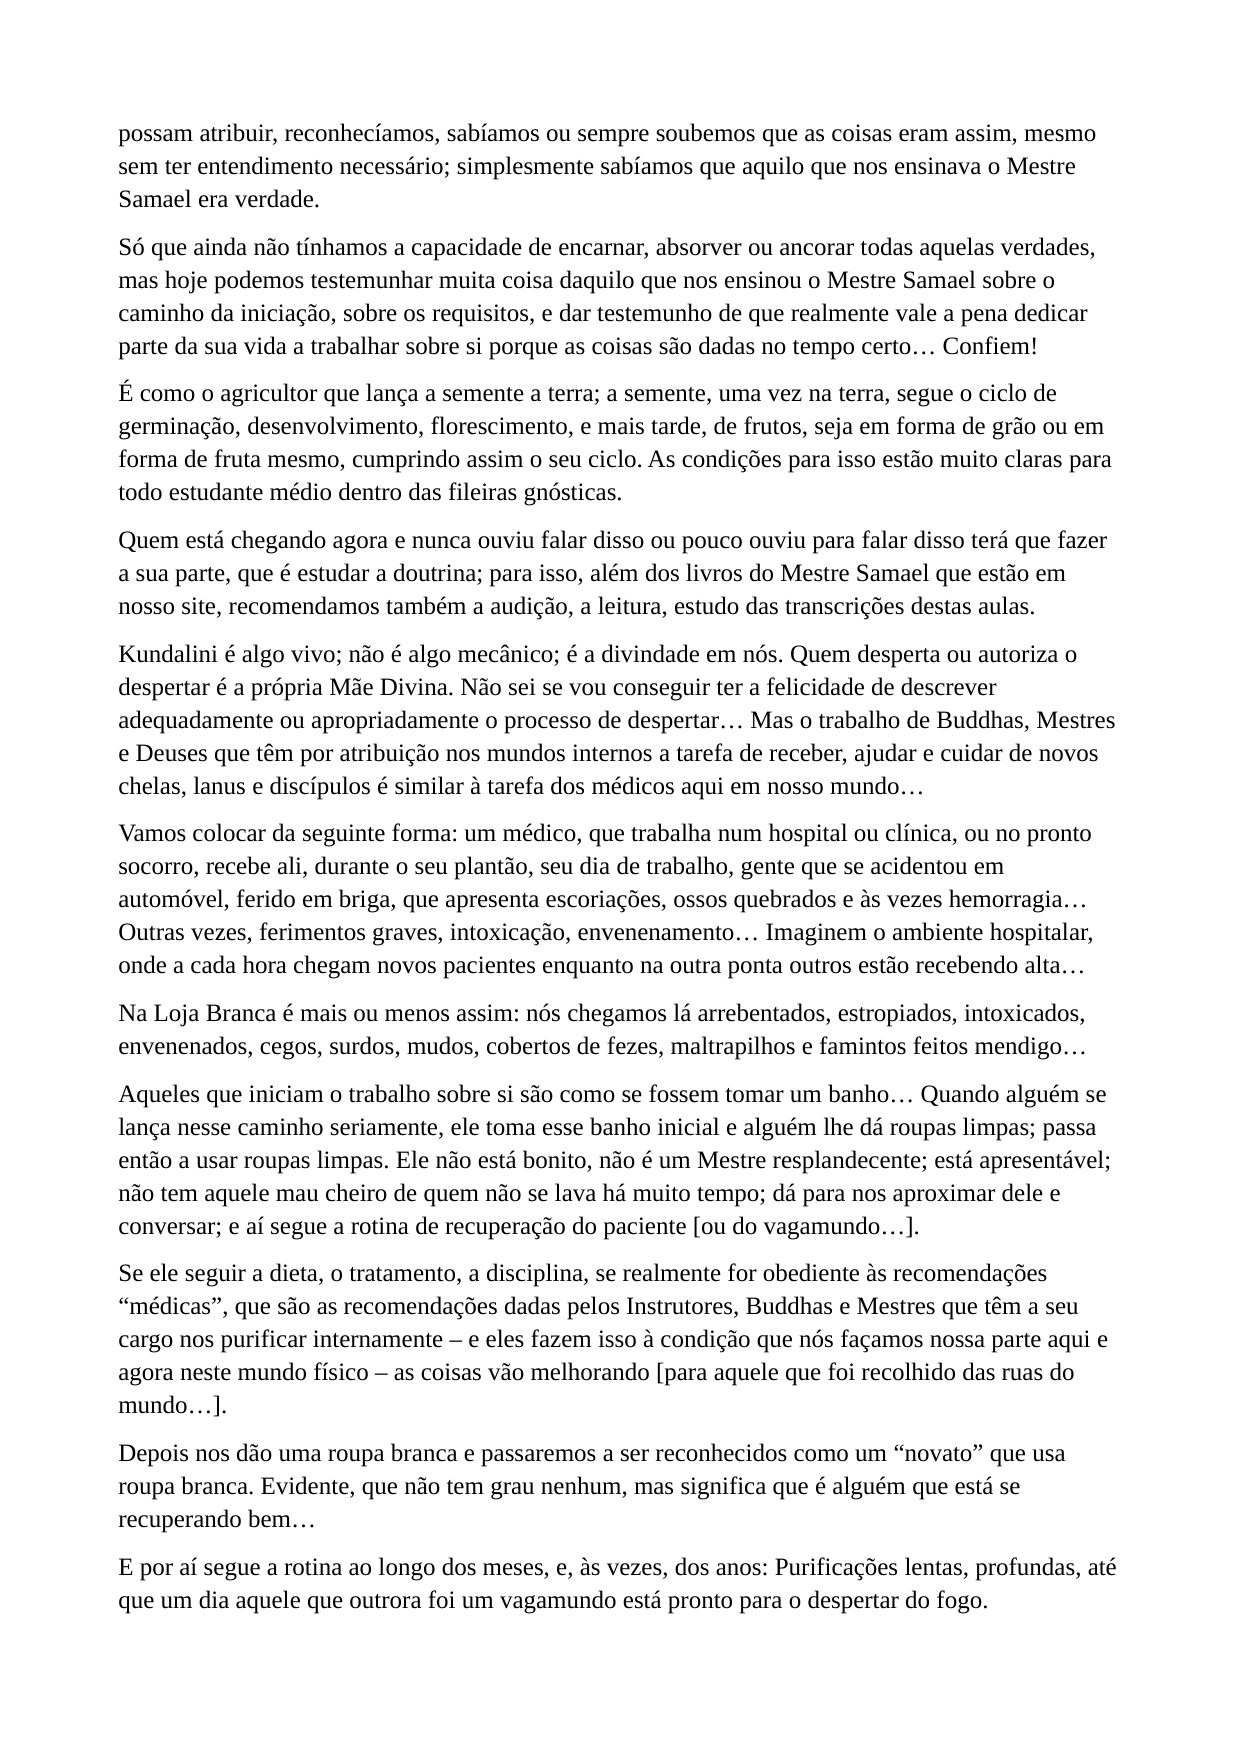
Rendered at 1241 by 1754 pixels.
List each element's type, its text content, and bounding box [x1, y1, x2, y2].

text Vamos colocar da seguinte forma: um médico, que trabalha num hospital ou clínica, ou no pronto socorro, recebe ali, durante o seu plantão, seu dia de trabalho, gente que se acidentou em automóvel, ferido em briga, que apresenta escoriações, ossos quebrados e às vezes hemorragia… Outras vezes, ferimentos graves, intoxicação, envenenamento… Imaginem o ambiente hospitalar, onde a cada hora chegam novos pacientes enquanto na outra ponta outros estão recebendo alta… [118, 818, 1122, 979]
text Só que ainda não tínhamos a capacidade de encarnar, absorver ou ancorar todas aquelas verdades, mas hoje podemos testemunhar muita coisa daquilo que nos ensinou o Mestre Samael sobre o caminho da iniciação, sobre os requisitos, e dar testemunho de que realmente vale a pena dedicar parte da sua vida a trabalhar sobre si porque as coisas são dadas no tempo certo… Confiem! [118, 232, 1122, 359]
text Depois nos dão uma roupa branca e passaremos a ser reconhecidos como um “novato” que usa roupa branca. Evidente, que não tem grau nenhum, mas significa que é alguém que está se recuperando bem… [118, 1438, 1122, 1533]
text possam atribuir, reconhecíamos, sabíamos ou sempre soubemos que as coisas eram assim, mesmo sem ter entendimento necessário; simplesmente sabíamos que aquilo que nos ensinava o Mestre Samael era verdade. [118, 118, 1122, 213]
text Aqueles que iniciam o trabalho sobre si são como se fossem tomar um banho… Quando alguém se lança nesse caminho seriamente, ele toma esse banho inicial e alguém lhe dá roupas limpas; passa então a usar roupas limpas. Ele não está bonito, não é um Mestre resplandecente; está apresentável; não tem aquele mau cheiro de quem não se lava há muito tempo; dá para nos aproximar dele e conversar; e aí segue a rotina de recuperação do paciente [ou do vagamundo…]. [118, 1079, 1122, 1239]
text E por aí segue a rotina ao longo dos meses, e, às vezes, dos anos: Purificações lentas, profundas, até que um dia aquele que outrora foi um vagamundo está pronto para o despertar do fogo. [118, 1552, 1122, 1613]
text Se ele seguir a dieta, o tratamento, a disciplina, se realmente for obediente às recomendações “médicas”, que são as recomendações dadas pelos Instrutores, Buddhas e Mestres que têm a seu cargo nos purificar internamente – e eles fazem isso à condição que nós façamos nossa parte aqui e agora neste mundo físico – as coisas vão melhorando [para aquele que foi recolhido das ruas do mundo…]. [118, 1258, 1122, 1419]
text Quem está chegando agora e nunca ouviu falar disso ou pouco ouviu para falar disso terá que fazer a sua parte, que é estudar a doutrina; para isso, além dos livros do Mestre Samael que estão em nosso site, recomendamos também a audição, a leitura, estudo das transcrições destas aulas. [118, 525, 1122, 620]
text Na Loja Branca é mais ou menos assim: nós chegamos lá arrebentados, estropiados, intoxicados, envenenados, cegos, surdos, mudos, cobertos de fezes, maltrapilhos e famintos feitos mendigo… [118, 998, 1122, 1060]
text Kundalini é algo vivo; não é algo mecânico; é a divindade em nós. Quem desperta ou autoriza o despertar é a própria Mãe Divina. Não sei se vou conseguir ter a felicidade de descrever adequadamente ou apropriadamente o processo de despertar… Mas o trabalho de Buddhas, Mestres e Deuses que têm por atribuição nos mundos internos a tarefa de receber, ajudar e cuidar de novos chelas, lanus e discípulos é similar à tarefa dos médicos aqui em nosso mundo… [118, 639, 1122, 799]
text É como o agricultor que lança a semente a terra; a semente, uma vez na terra, segue o ciclo de germinação, desenvolvimento, florescimento, e mais tarde, de frutos, seja em forma de grão ou em forma de fruta mesmo, cumprindo assim o seu ciclo. As condições para isso estão muito claras para todo estudante médio dentro das fileiras gnósticas. [118, 378, 1122, 506]
